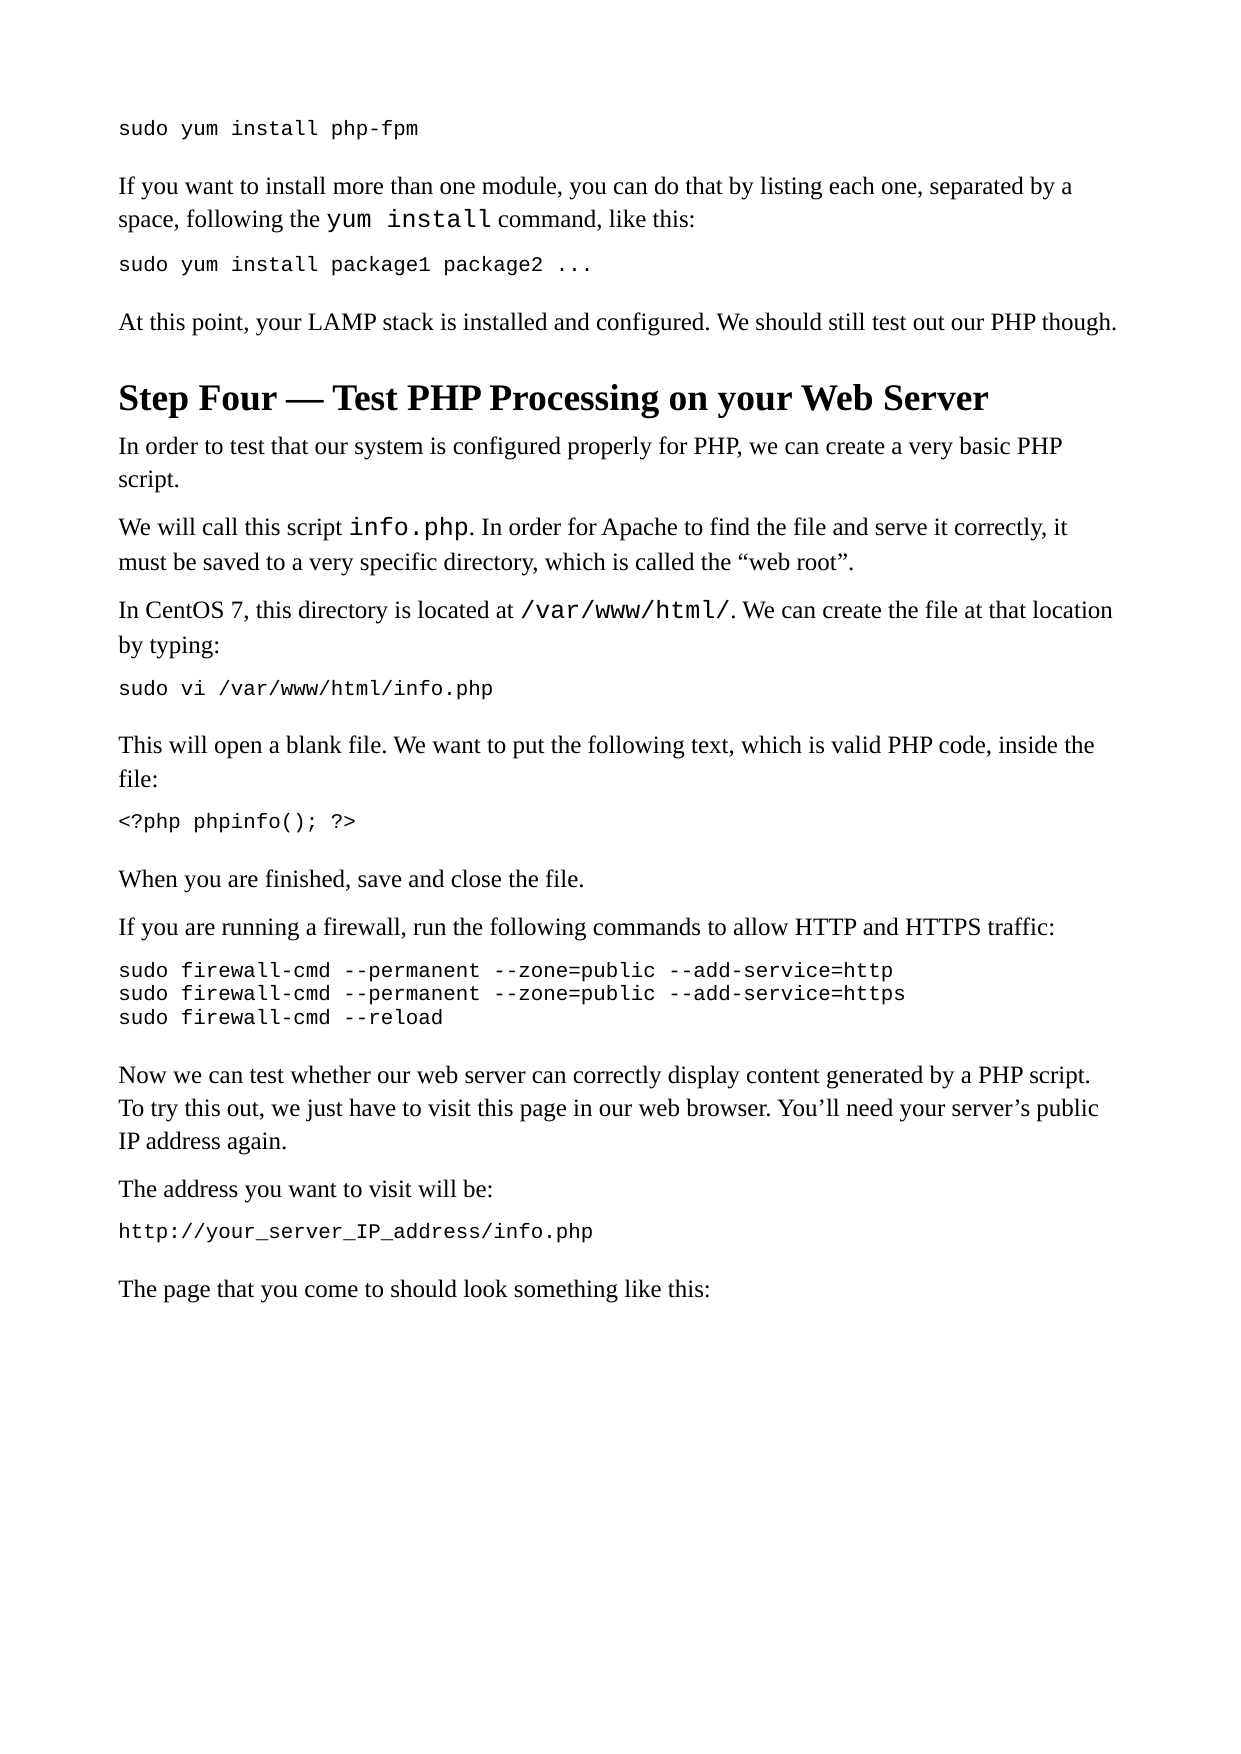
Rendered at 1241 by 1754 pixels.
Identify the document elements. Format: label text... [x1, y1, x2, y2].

text sudo firewall-cmd --permanent --zone=public --add-service=https [118, 983, 1122, 1007]
text In order to test that our system is configured properly for PHP, we can create a very basic PHP script. [118, 431, 1122, 493]
text sudo firewall-cmd --reload [118, 1007, 1122, 1031]
text sudo firewall-cmd --permanent --zone=public --add-service=http [118, 959, 1122, 983]
text sudo yum install package1 package2 ... [118, 254, 1122, 278]
text If you are running a firewall, run the following commands to allow HTTP and HTTPS traffic: [118, 912, 1122, 941]
text <?php phpinfo(); ?> [118, 811, 1122, 835]
text sudo vi /var/www/html/info.php [118, 677, 1122, 701]
text The address you want to visit will be: [118, 1174, 1122, 1202]
text In CentOS 7, this directory is located at /var/www/html/. We can create the file at that location by typing: [118, 595, 1122, 659]
text When you are finished, save and close the file. [118, 864, 1122, 893]
text sudo yum install php-fpm [118, 118, 1122, 142]
text We will call this script info.php. In order for Apache to find the file and serve it correctly, it must be saved to a very specific directory, which is called the “web root”. [118, 512, 1122, 576]
text Now we can test whether our web server can correctly display content generated by a PHP script. To try this out, we just have to visit this page in our web browser. You’ll need your server’s public IP address again. [118, 1060, 1122, 1155]
text At this point, your LAMP stack is installed and configured. We should still test out our PHP though. [118, 307, 1122, 336]
text http://your_server_IP_address/info.php [118, 1221, 1122, 1245]
text If you want to install more than one module, you can do that by listing each one, separated by a space, following the yum install command, like this: [118, 171, 1122, 235]
subtitle Step Four — Test PHP Processing on your Web Server [118, 376, 1122, 419]
text This will open a blank file. We want to put the following text, which is valid PHP code, inside the file: [118, 731, 1122, 792]
text The page that you come to should look something like this: [118, 1274, 1122, 1303]
